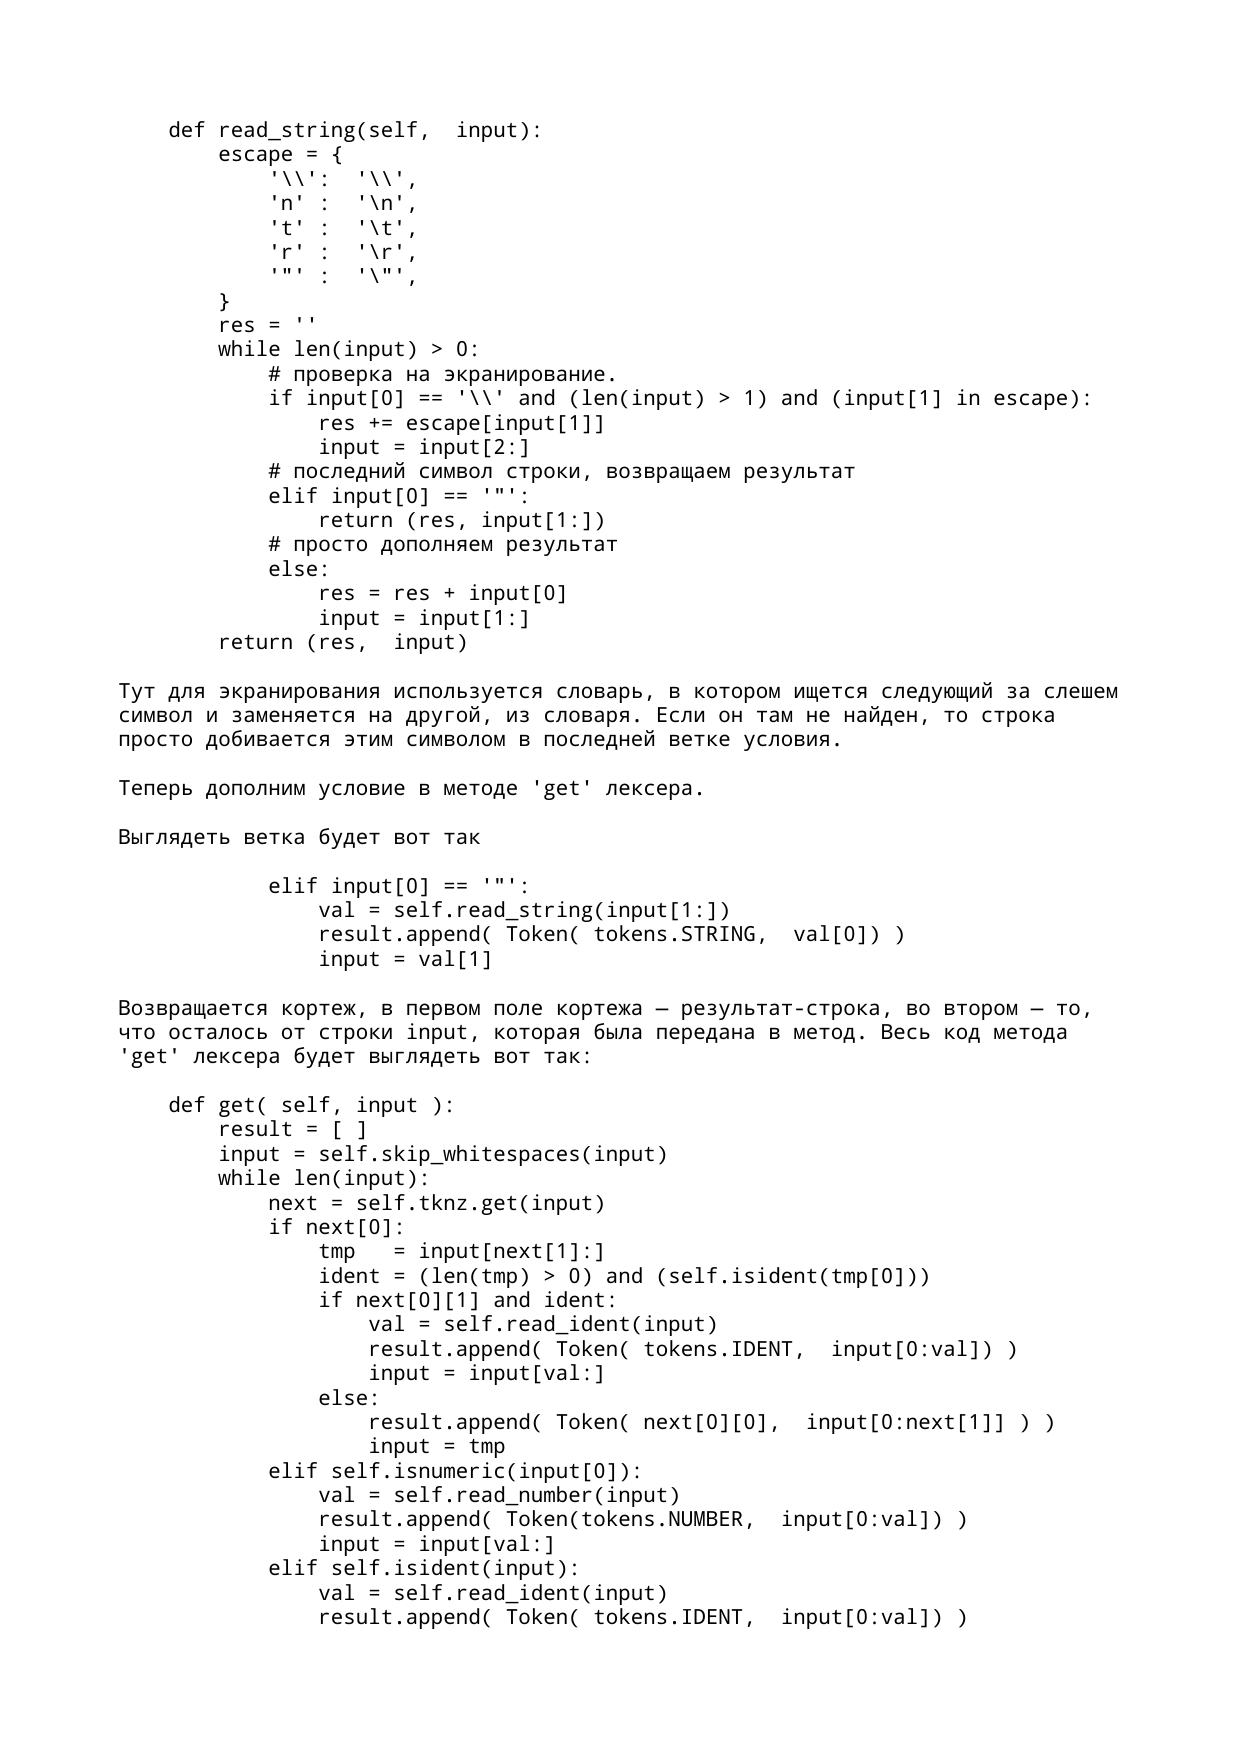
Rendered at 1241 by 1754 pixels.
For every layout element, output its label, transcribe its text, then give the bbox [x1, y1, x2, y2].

text 'r' : '\r', [118, 240, 1122, 264]
text val = self.read_number(input) [118, 1483, 1122, 1507]
text next = self.tknz.get(input) [118, 1191, 1122, 1215]
text input = input[val:] [118, 1532, 1122, 1556]
text elif input[0] == '"': [118, 484, 1122, 508]
text } [118, 289, 1122, 313]
text '\\': '\\', [118, 167, 1122, 191]
text '"' : '\"', [118, 264, 1122, 289]
text if input[0] == '\\' and (len(input) > 1) and (input[1] in escape): [118, 386, 1122, 411]
text # последний символ строки, возвращаем результат [118, 459, 1122, 484]
text # просто дополняем результат [118, 532, 1122, 557]
text val = self.read_string(input[1:]) [118, 898, 1122, 922]
text 't' : '\t', [118, 216, 1122, 240]
text else: [118, 557, 1122, 581]
text res = '' [118, 313, 1122, 337]
text tmp = input[next[1]:] [118, 1239, 1122, 1264]
text else: [118, 1386, 1122, 1410]
text if next[0][1] and ident: [118, 1288, 1122, 1312]
text result.append( Token( next[0][0], input[0:next[1]] ) ) [118, 1410, 1122, 1434]
text while len(input) > 0: [118, 337, 1122, 362]
text input = input[2:] [118, 435, 1122, 459]
text res = res + input[0] [118, 581, 1122, 606]
text result.append( Token(tokens.NUMBER, input[0:val]) ) [118, 1507, 1122, 1532]
text Выглядеть ветка будет вот так [118, 825, 1122, 849]
text 'n' : '\n', [118, 191, 1122, 216]
text result.append( Token( tokens.IDENT, input[0:val]) ) [118, 1605, 1122, 1629]
text return (res, input) [118, 630, 1122, 654]
text result.append( Token( tokens.STRING, val[0]) ) [118, 922, 1122, 947]
text res += escape[input[1]] [118, 411, 1122, 435]
text input = val[1] [118, 947, 1122, 971]
text input = input[1:] [118, 606, 1122, 630]
text def read_string(self, input): [118, 118, 1122, 142]
text def get( self, input ): [118, 1093, 1122, 1117]
text Тут для экранирования используется словарь, в котором ищется следующий за слешем символ и заменяется на другой, из словаря. Если он там не найден, то строка просто добивается этим символом в последней ветке условия. [118, 679, 1122, 752]
text Возвращается кортеж, в первом поле кортежа — результат-строка, во втором — то, что осталось от строки input, которая была передана в метод. Весь код метода 'get' лексера будет выглядеть вот так: [118, 996, 1122, 1069]
text input = tmp [118, 1434, 1122, 1459]
text # проверка на экранирование. [118, 362, 1122, 386]
text elif input[0] == '"': [118, 874, 1122, 898]
text escape = { [118, 142, 1122, 167]
text result = [ ] [118, 1117, 1122, 1142]
text elif self.isident(input): [118, 1556, 1122, 1581]
text ident = (len(tmp) > 0) and (self.isident(tmp[0])) [118, 1264, 1122, 1288]
text val = self.read_ident(input) [118, 1581, 1122, 1605]
text input = input[val:] [118, 1361, 1122, 1386]
text val = self.read_ident(input) [118, 1312, 1122, 1337]
text Теперь дополним условие в методе 'get' лексера. [118, 776, 1122, 801]
text return (res, input[1:]) [118, 508, 1122, 532]
text elif self.isnumeric(input[0]): [118, 1459, 1122, 1483]
text result.append( Token( tokens.IDENT, input[0:val]) ) [118, 1337, 1122, 1361]
text while len(input): [118, 1166, 1122, 1191]
text input = self.skip_whitespaces(input) [118, 1142, 1122, 1166]
text if next[0]: [118, 1215, 1122, 1239]
